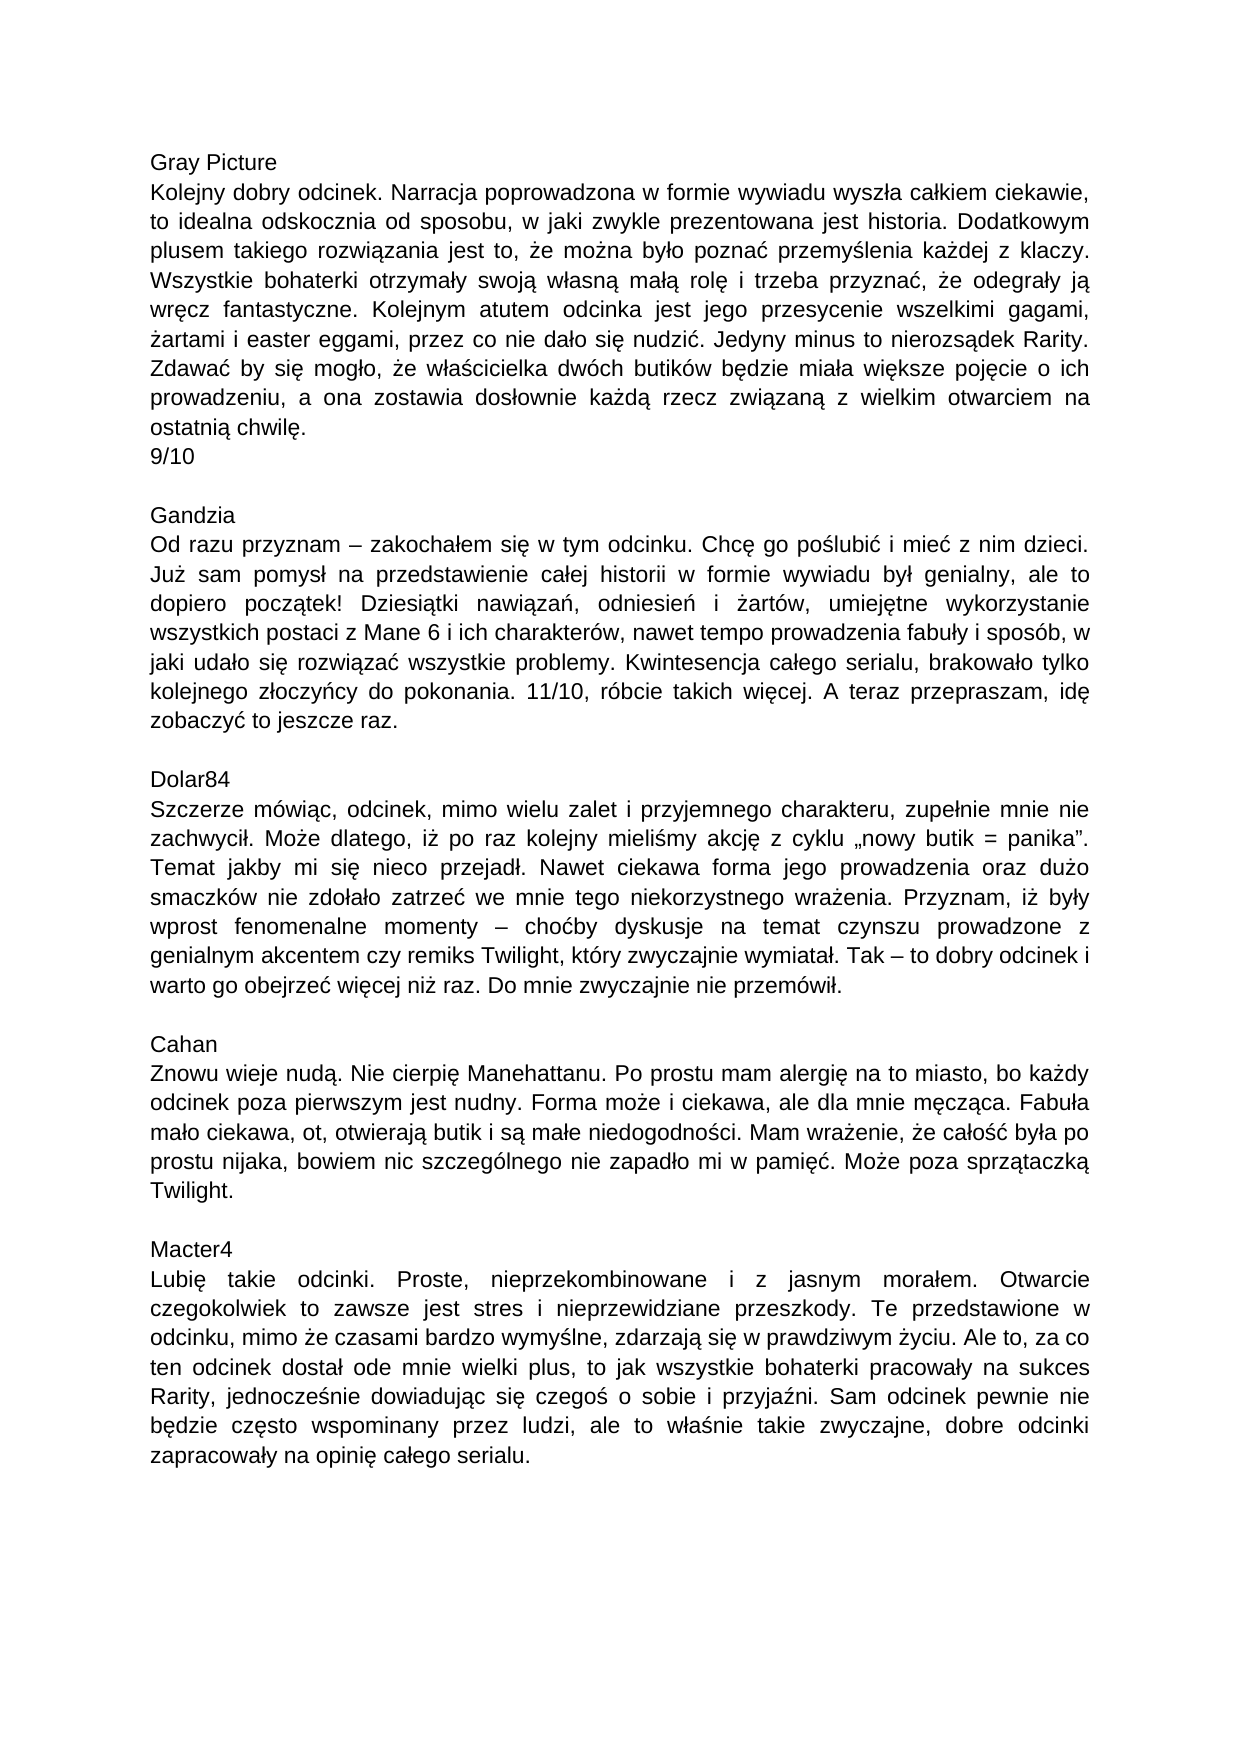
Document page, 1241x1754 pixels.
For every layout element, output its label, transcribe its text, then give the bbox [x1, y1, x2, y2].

text Szczerze mówiąc, odcinek, mimo wielu zalet i przyjemnego charakteru, zupełnie mnie nie zachwycił. Może dlatego, iż po raz kolejny mieliśmy akcję z cyklu „nowy butik = panika”. Temat jakby mi się nieco przejadł. Nawet ciekawa forma jego prowadzenia oraz dużo smaczków nie zdołało zatrzeć we mnie tego niekorzystnego wrażenia. Przyznam, iż były wprost fenomenalne momenty – choćby dyskusje na temat czynszu prowadzone z genialnym akcentem czy remiks Twilight, który zwyczajnie wymiatał. Tak – to dobry odcinek i warto go obejrzeć więcej niż raz. Do mnie zwyczajnie nie przemówił. [150, 796, 1091, 998]
text Kolejny dobry odcinek. Narracja poprowadzona w formie wywiadu wyszła całkiem ciekawie, to idealna odskocznia od sposobu, w jaki zwykle prezentowana jest historia. Dodatkowym plusem takiego rozwiązania jest to, że można było poznać przemyślenia każdej z klaczy. Wszystkie bohaterki otrzymały swoją własną małą rolę i trzeba przyznać, że odegrały ją wręcz fantastyczne. Kolejnym atutem odcinka jest jego przesycenie wszelkimi gagami, żartami i easter eggami, przez co nie dało się nudzić. Jedyny minus to nierozsądek Rarity. Zdawać by się mogło, że właścicielka dwóch butików będzie miała większe pojęcie o ich prowadzeniu, a ona zostawia dosłownie każdą rzecz związaną z wielkim otwarciem na ostatnią chwilę. [150, 179, 1091, 440]
text Gandzia [150, 502, 1091, 528]
text Znowu wieje nudą. Nie cierpię Manehattanu. Po prostu mam alergię na to miasto, bo każdy odcinek poza pierwszym jest nudny. Forma może i ciekawa, ale dla mnie męcząca. Fabuła mało ciekawa, ot, otwierają butik i są małe niedogodności. Mam wrażenie, że całość była po prostu nijaka, bowiem nic szczególnego nie zapadło mi w pamięć. Może poza sprzątaczką Twilight. [150, 1061, 1091, 1204]
text Gray Picture [150, 150, 1091, 176]
text Macter4 [150, 1237, 1091, 1262]
text Od razu przyznam – zakochałem się w tym odcinku. Chcę go poślubić i mieć z nim dzieci. Już sam pomysł na przedstawienie całej historii w formie wywiadu był genialny, ale to dopiero początek! Dziesiątki nawiązań, odniesień i żartów, umiejętne wykorzystanie wszystkich postaci z Mane 6 i ich charakterów, nawet tempo prowadzenia fabuły i sposób, w jaki udało się rozwiązać wszystkie problemy. Kwintesencja całego serialu, brakowało tylko kolejnego złoczyńcy do pokonania. 11/10, róbcie takich więcej. A teraz przepraszam, idę zobaczyć to jeszcze raz. [150, 532, 1091, 734]
text Dolar84 [150, 767, 1091, 792]
text Lubię takie odcinki. Proste, nieprzekombinowane i z jasnym morałem. Otwarcie czegokolwiek to zawsze jest stres i nieprzewidziane przeszkody. Te przedstawione w odcinku, mimo że czasami bardzo wymyślne, zdarzają się w prawdziwym życiu. Ale to, za co ten odcinek dostał ode mnie wielki plus, to jak wszystkie bohaterki pracowały na sukces Rarity, jednocześnie dowiadując się czegoś o sobie i przyjaźni. Sam odcinek pewnie nie będzie często wspominany przez ludzi, ale to właśnie takie zwyczajne, dobre odcinki zapracowały na opinię całego serialu. [150, 1266, 1091, 1468]
text 9/10 [150, 444, 1091, 469]
text Cahan [150, 1031, 1091, 1057]
